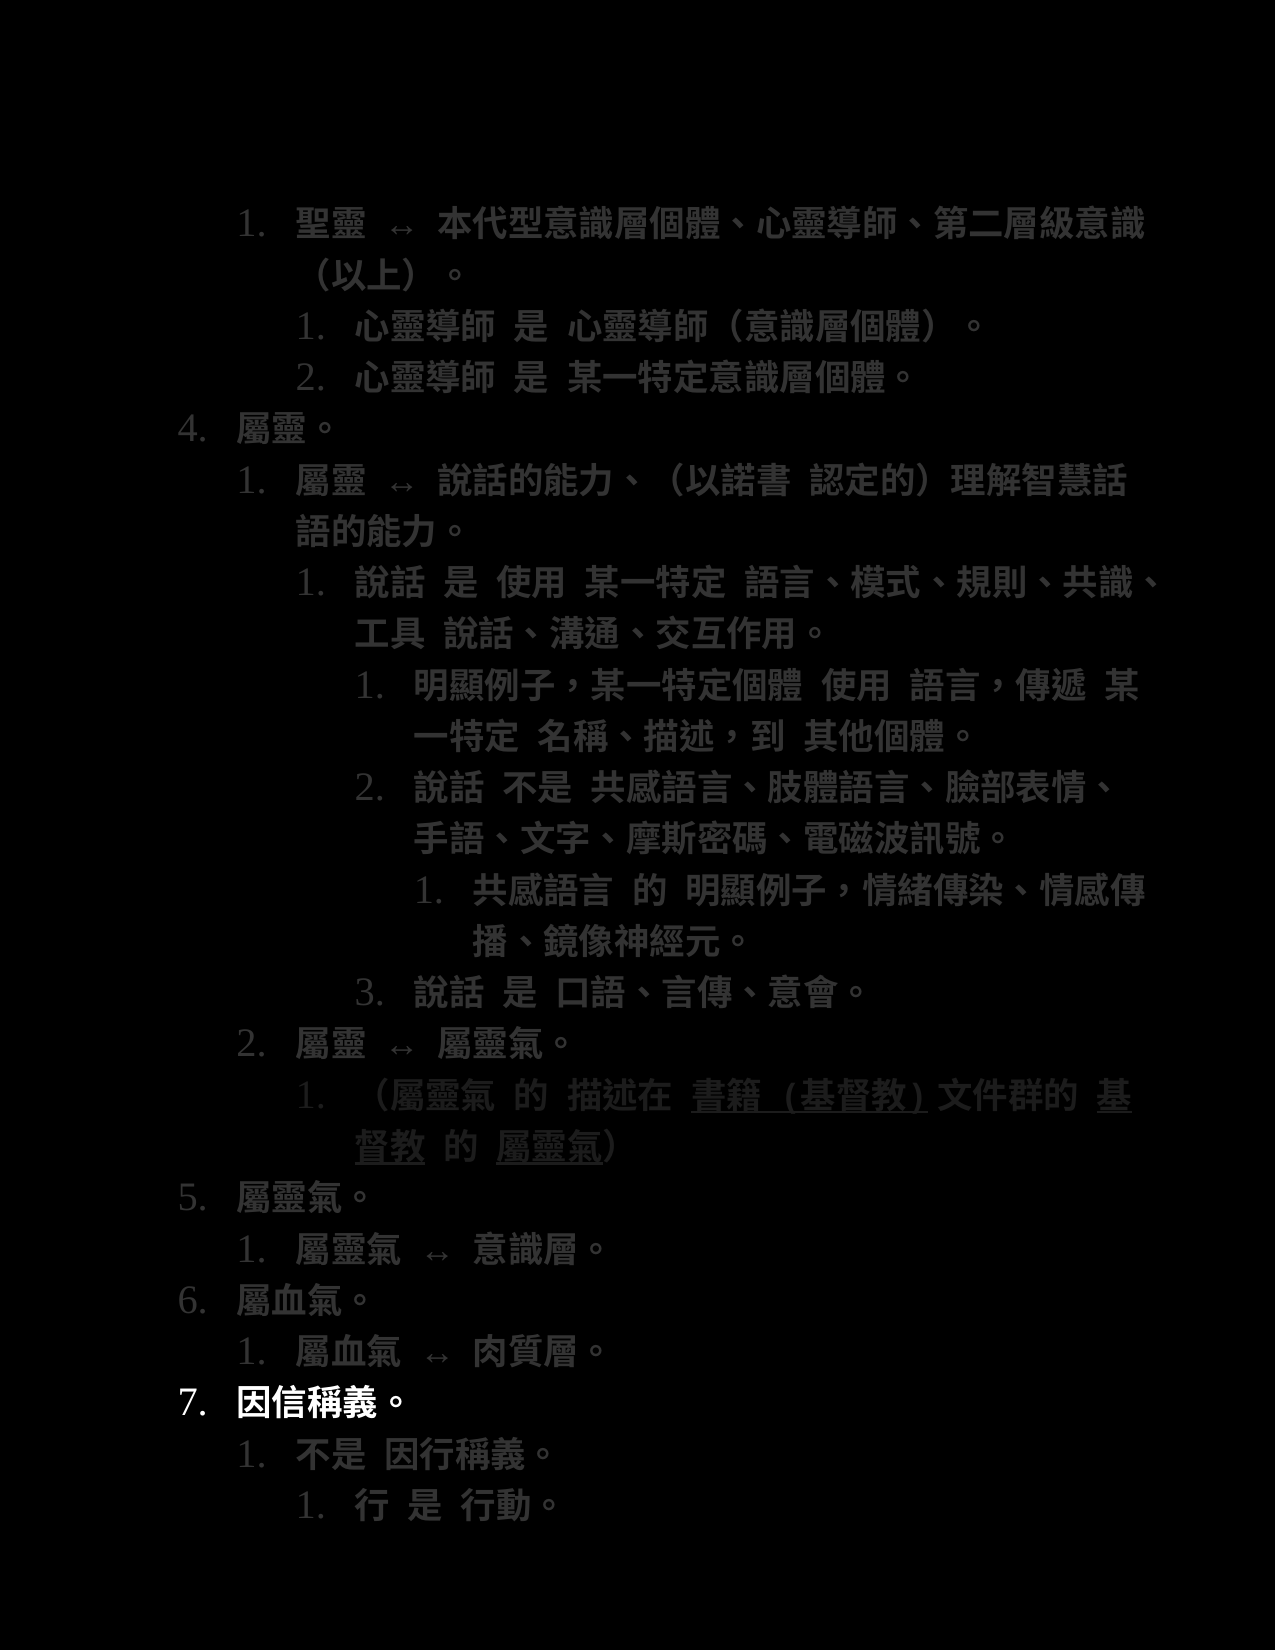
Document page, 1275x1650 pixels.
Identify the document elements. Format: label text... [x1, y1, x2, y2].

list 明顯例子，某一特定個體 使用 語言，傳遞 某一特定 名稱、描述，到 其他個體。 [354, 657, 1157, 759]
list 屬靈 ↔ 說話的能力、（以諾書 認定的）理解智慧話語的能力。 [236, 452, 1157, 554]
list 屬靈氣。 [177, 1170, 1157, 1221]
list 因信稱義。 [177, 1375, 1157, 1426]
list 說話 是 使用 某一特定 語言、模式、規則、共識、工具 說話、溝通、交互作用。 [295, 554, 1157, 657]
list 屬血氣 ↔ 肉質層。 [236, 1323, 1157, 1375]
list 屬靈。 [177, 401, 1157, 452]
list 心靈導師 是 心靈導師（意識層個體）。 [295, 298, 1157, 349]
list 屬靈氣 ↔ 意識層。 [236, 1221, 1157, 1272]
list 說話 是 口語、言傳、意會。 [354, 964, 1157, 1016]
list 不是 因行稱義。 [236, 1426, 1157, 1477]
list （屬靈氣 的 描述在 書籍 (基督教) 文件群的 基督教 的 屬靈氣） [295, 1067, 1157, 1170]
list 說話 不是 共感語言、肢體語言、臉部表情、手語、文字、摩斯密碼、電磁波訊號。 [354, 759, 1157, 862]
list 聖靈 ↔ 本代型意識層個體、心靈導師、第二層級意識（以上）。 [236, 196, 1157, 298]
list 共感語言 的 明顯例子，情緒傳染、情感傳播、鏡像神經元。 [413, 862, 1157, 964]
list 屬靈 ↔ 屬靈氣。 [236, 1016, 1157, 1067]
list 屬血氣。 [177, 1272, 1157, 1323]
list 心靈導師 是 某一特定意識層個體。 [295, 349, 1157, 401]
list 行 是 行動。 [295, 1477, 1157, 1528]
